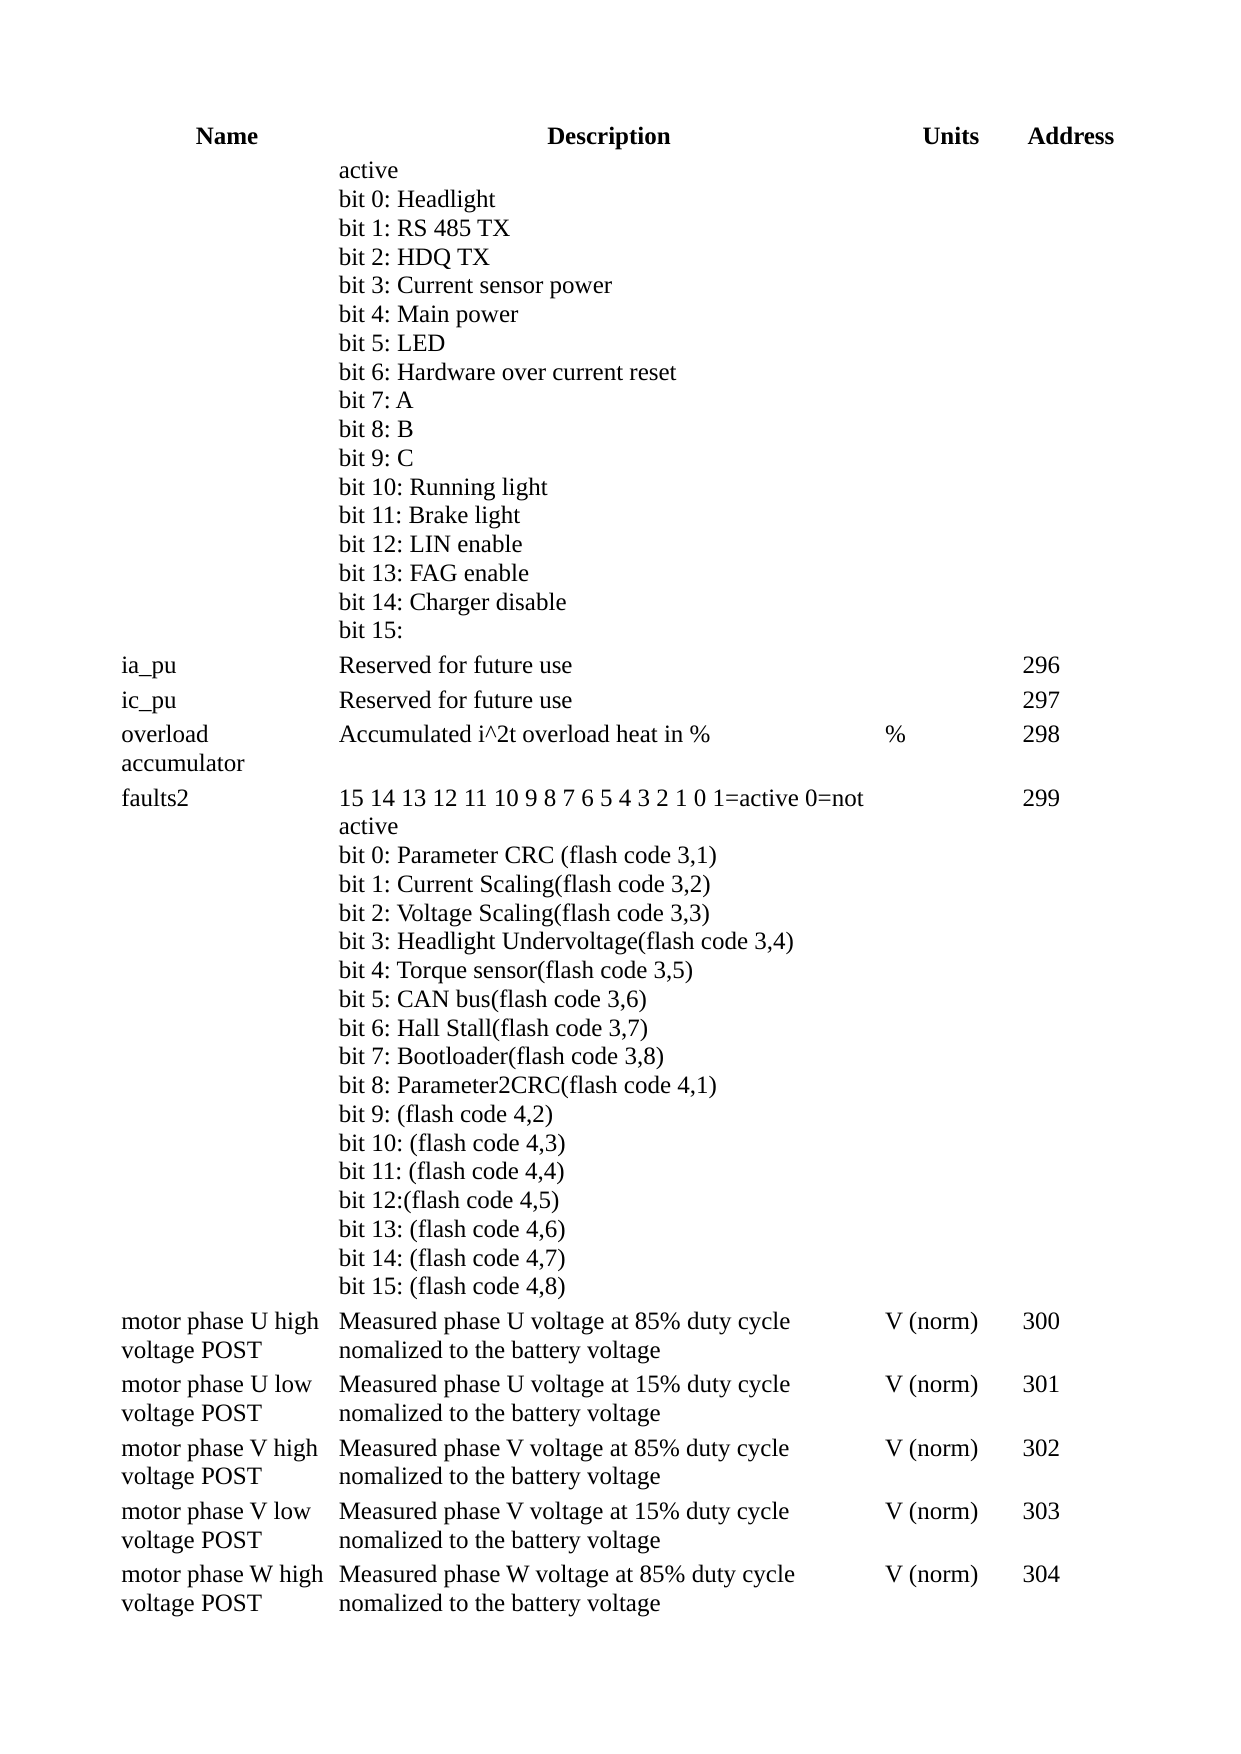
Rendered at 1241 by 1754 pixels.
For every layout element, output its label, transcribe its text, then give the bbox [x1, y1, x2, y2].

table_cell V (norm) [882, 1430, 1019, 1493]
table_cell [118, 153, 336, 647]
table_cell Accumulated i^2t overload heat in % [336, 716, 882, 780]
table_cell 298 [1020, 716, 1122, 780]
table_cell motor phase U low voltage POST [118, 1366, 336, 1430]
table_cell motor phase V high voltage POST [118, 1430, 336, 1493]
table_cell [882, 682, 1019, 716]
table_cell Measured phase U voltage at 85% duty cycle nomalized to the battery voltage [336, 1303, 882, 1366]
table_header Address [1020, 118, 1122, 153]
table_cell Measured phase U voltage at 15% duty cycle nomalized to the battery voltage [336, 1366, 882, 1430]
table_cell V (norm) [882, 1303, 1019, 1366]
table_cell ic_pu [118, 682, 336, 716]
table_cell 15 14 13 12 11 10 9 8 7 6 5 4 3 2 1 0 1=active 0=not active bit 0: Parameter CRC (flash code 3,1) bit 1: Current Scaling(flash code 3,2) bit 2: Voltage Scaling(flash code 3,3) bit 3: Headlight Undervoltage(flash code 3,4) bit 4: Torque sensor(flash code 3,5) bit 5: CAN bus(flash code 3,6) bit 6: Hall Stall(flash code 3,7) bit 7: Bootloader(flash code 3,8) bit 8: Parameter2CRC(flash code 4,1) bit 9: (flash code 4,2) bit 10: (flash code 4,3) bit 11: (flash code 4,4) bit 12:(flash code 4,5) bit 13: (flash code 4,6) bit 14: (flash code 4,7) bit 15: (flash code 4,8) [336, 780, 882, 1303]
table_header Name [118, 118, 336, 153]
table_cell 304 [1020, 1556, 1122, 1620]
table_cell overload accumulator [118, 716, 336, 780]
table_cell Measured phase V voltage at 15% duty cycle nomalized to the battery voltage [336, 1493, 882, 1556]
table_cell [882, 153, 1019, 647]
table_cell [1020, 153, 1122, 647]
table_cell Measured phase V voltage at 85% duty cycle nomalized to the battery voltage [336, 1430, 882, 1493]
table_cell motor phase U high voltage POST [118, 1303, 336, 1366]
table_cell V (norm) [882, 1366, 1019, 1430]
table_cell 301 [1020, 1366, 1122, 1430]
table_cell V (norm) [882, 1556, 1019, 1620]
table_cell active bit 0: Headlight bit 1: RS 485 TX bit 2: HDQ TX bit 3: Current sensor power bit 4: Main power bit 5: LED bit 6: Hardware over current reset bit 7: A bit 8: B bit 9: C bit 10: Running light bit 11: Brake light bit 12: LIN enable bit 13: FAG enable bit 14: Charger disable bit 15: [336, 153, 882, 647]
table_cell Measured phase W voltage at 85% duty cycle nomalized to the battery voltage [336, 1556, 882, 1620]
table_cell 303 [1020, 1493, 1122, 1556]
table_cell faults2 [118, 780, 336, 1303]
table_cell 300 [1020, 1303, 1122, 1366]
table_cell 299 [1020, 780, 1122, 1303]
table_cell 297 [1020, 682, 1122, 716]
table_cell 302 [1020, 1430, 1122, 1493]
table_cell Reserved for future use [336, 682, 882, 716]
table_cell V (norm) [882, 1493, 1019, 1556]
table_cell Reserved for future use [336, 647, 882, 682]
table_cell 296 [1020, 647, 1122, 682]
table_header Units [882, 118, 1019, 153]
table_cell motor phase W high voltage POST [118, 1556, 336, 1620]
table_cell [882, 647, 1019, 682]
table_cell [882, 780, 1019, 1303]
table_header Description [336, 118, 882, 153]
table_cell motor phase V low voltage POST [118, 1493, 336, 1556]
table_cell ia_pu [118, 647, 336, 682]
table_cell % [882, 716, 1019, 780]
